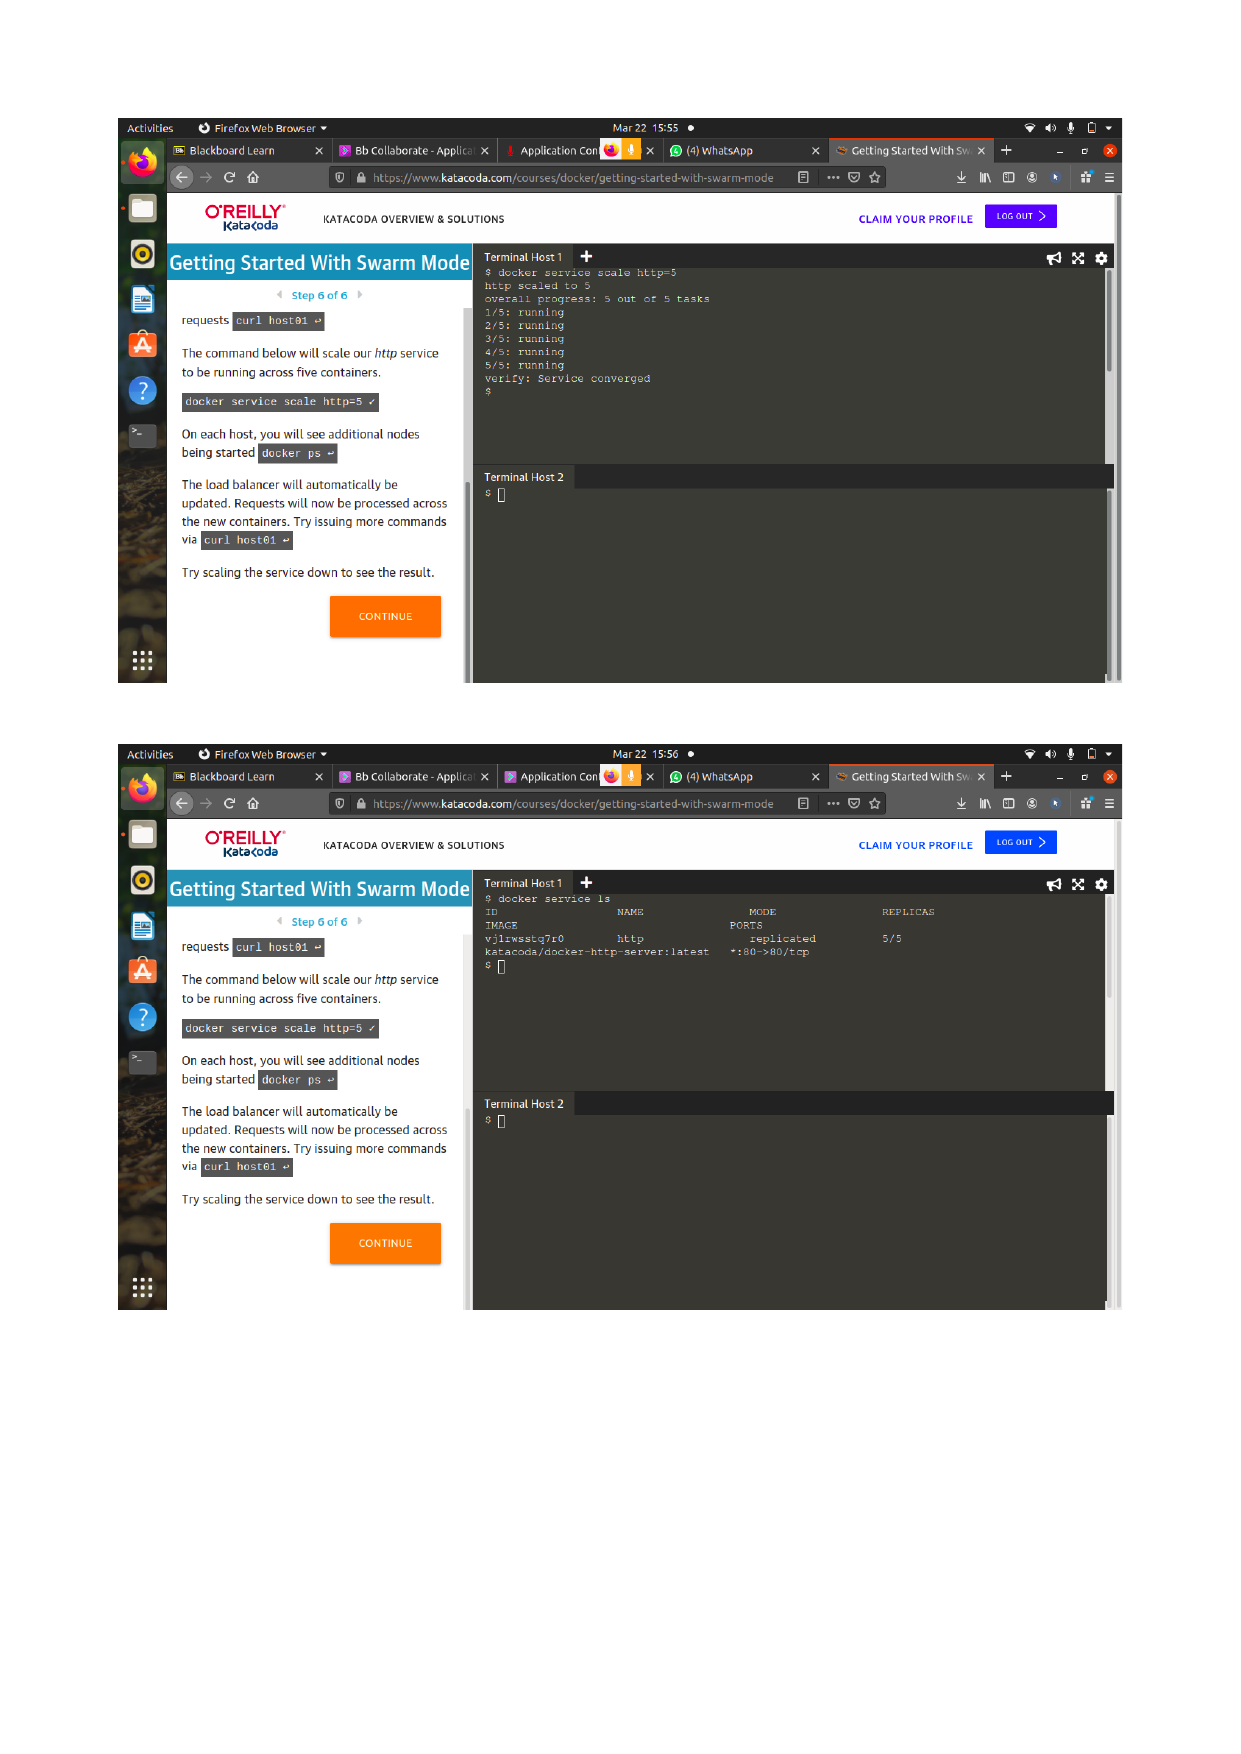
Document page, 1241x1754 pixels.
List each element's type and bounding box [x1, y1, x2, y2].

picture [118, 118, 1123, 683]
picture [118, 744, 1123, 1310]
